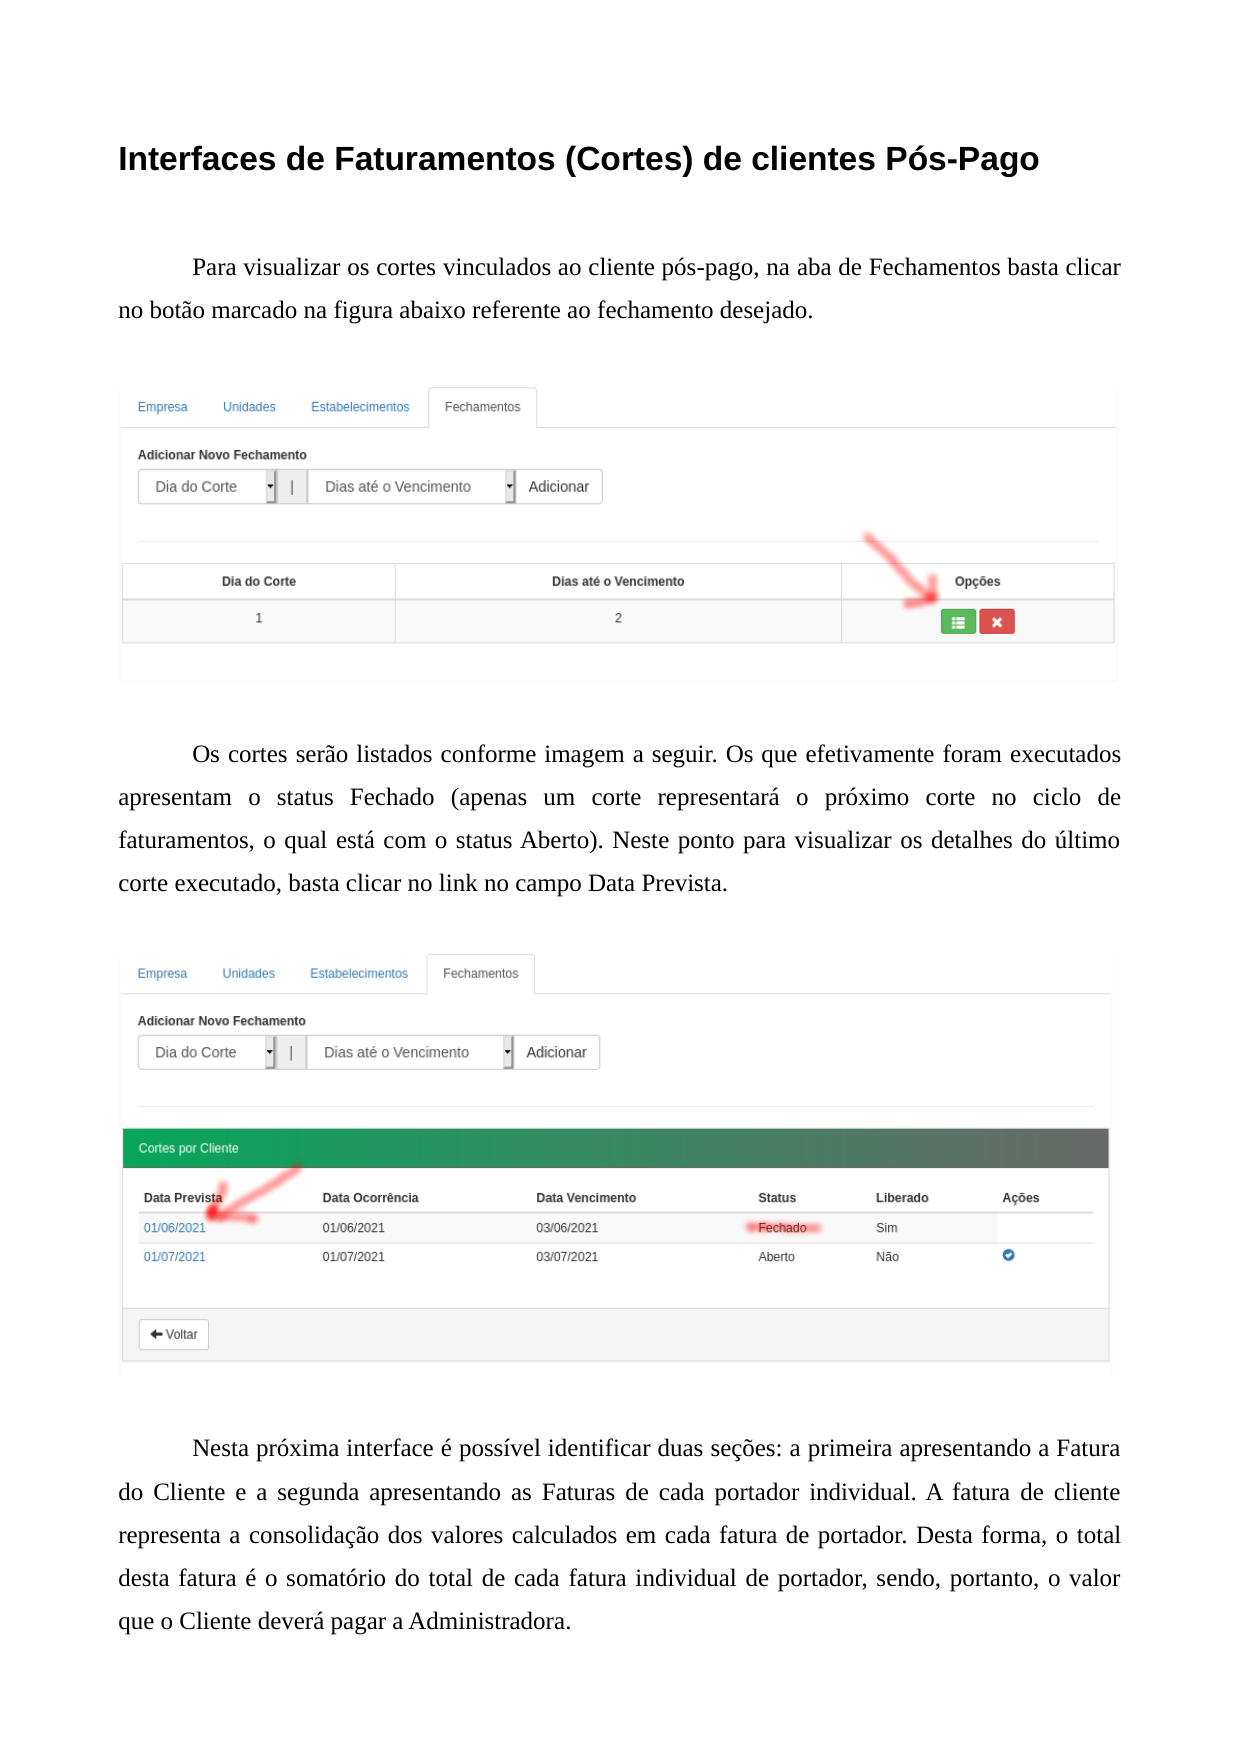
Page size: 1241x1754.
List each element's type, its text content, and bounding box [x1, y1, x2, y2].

picture [118, 954, 1123, 1376]
text Nesta próxima interface é possível identificar duas seções: a primeira apresentando a Fatura do Cliente e a segunda apresentando as Faturas de cada portador individual. A fatura de cliente representa a consolidação dos valores calculados em cada fatura de portador. Desta forma, o total desta fatura é o somatório do total de cada fatura individual de portador, sendo, portanto, o valor que o Cliente deverá pagar a Administradora. [118, 1433, 1122, 1635]
text Os cortes serão listados conforme imagem a seguir. Os que efetivamente foram executados apresentam o status Fechado (apenas um corte representará o próximo corte no ciclo de faturamentos, o qual está com o status Aberto). Neste ponto para visualizar os detalhes do último corte executado, basta clicar no link no campo Data Prevista. [118, 739, 1122, 897]
text Para visualizar os cortes vinculados ao cliente pós-pago, na aba de Fechamentos basta clicar no botão marcado na figura abaixo referente ao fechamento desejado. [118, 252, 1122, 324]
picture [118, 381, 1123, 682]
subtitle Interfaces de Faturamentos (Cortes) de clientes Pós-Pago [118, 139, 1122, 178]
